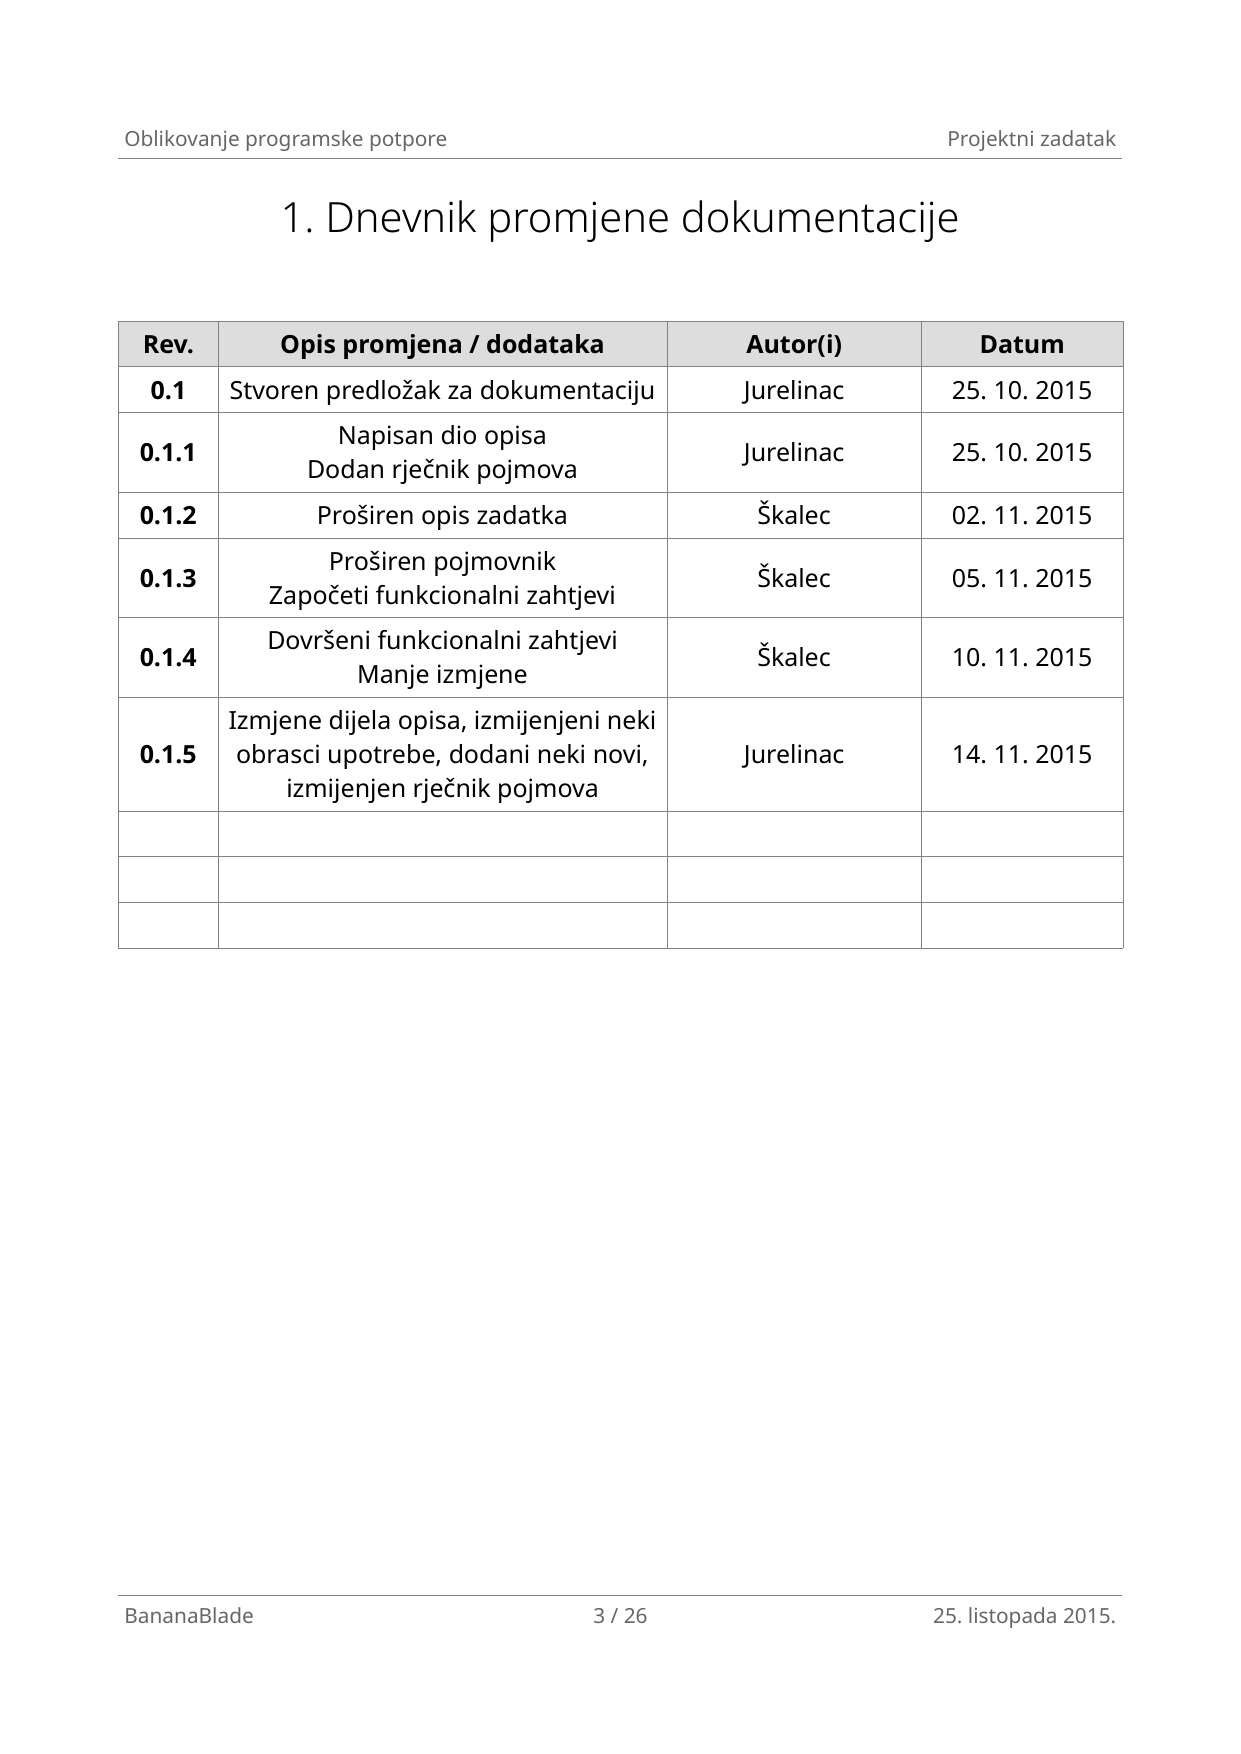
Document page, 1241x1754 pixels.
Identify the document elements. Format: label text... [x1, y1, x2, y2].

table_header Autor(i) [668, 322, 921, 366]
table_cell [119, 812, 218, 856]
table_header Datum [922, 322, 1123, 366]
table_cell Stvoren predložak za dokumentaciju [219, 367, 667, 412]
table_cell [219, 812, 667, 856]
table_cell 0.1.3 [119, 539, 218, 617]
table_cell [668, 812, 921, 856]
table_header Rev. [119, 322, 218, 366]
table_cell 05. 11. 2015 [922, 539, 1123, 617]
table_cell 0.1.1 [119, 413, 218, 492]
table_cell Jurelinac [668, 367, 921, 412]
table_cell [119, 903, 218, 947]
table_cell [922, 812, 1123, 856]
table_cell 0.1.4 [119, 618, 218, 697]
table_cell Proširen opis zadatka [219, 493, 667, 537]
table_cell [922, 857, 1123, 902]
table_cell Dovršeni funkcionalni zahtjevi Manje izmjene [219, 618, 667, 697]
table_cell [668, 903, 921, 947]
table_cell Proširen pojmovnik Započeti funkcionalni zahtjevi [219, 539, 667, 617]
table_cell 02. 11. 2015 [922, 493, 1123, 537]
table_cell Jurelinac [668, 413, 921, 492]
table_cell [119, 857, 218, 902]
table_cell Škalec [668, 618, 921, 697]
table_cell 0.1.2 [119, 493, 218, 537]
table_cell [219, 857, 667, 902]
table_header Opis promjena / dodataka [219, 322, 667, 366]
table_cell 0.1.5 [119, 698, 218, 811]
subtitle 1. Dnevnik promjene dokumentacije [118, 188, 1122, 245]
table_cell [922, 903, 1123, 947]
table_cell Škalec [668, 493, 921, 537]
table_cell 25. 10. 2015 [922, 413, 1123, 492]
table_cell 25. 10. 2015 [922, 367, 1123, 412]
table_cell [668, 857, 921, 902]
table_cell Škalec [668, 539, 921, 617]
table_cell Napisan dio opisa Dodan rječnik pojmova [219, 413, 667, 492]
table_cell 10. 11. 2015 [922, 618, 1123, 697]
table_cell Izmjene dijela opisa, izmijenjeni neki obrasci upotrebe, dodani neki novi, izmijenjen rječnik pojmova [219, 698, 667, 811]
table_cell 0.1 [119, 367, 218, 412]
table_cell 14. 11. 2015 [922, 698, 1123, 811]
table_cell Jurelinac [668, 698, 921, 811]
table_cell [219, 903, 667, 947]
